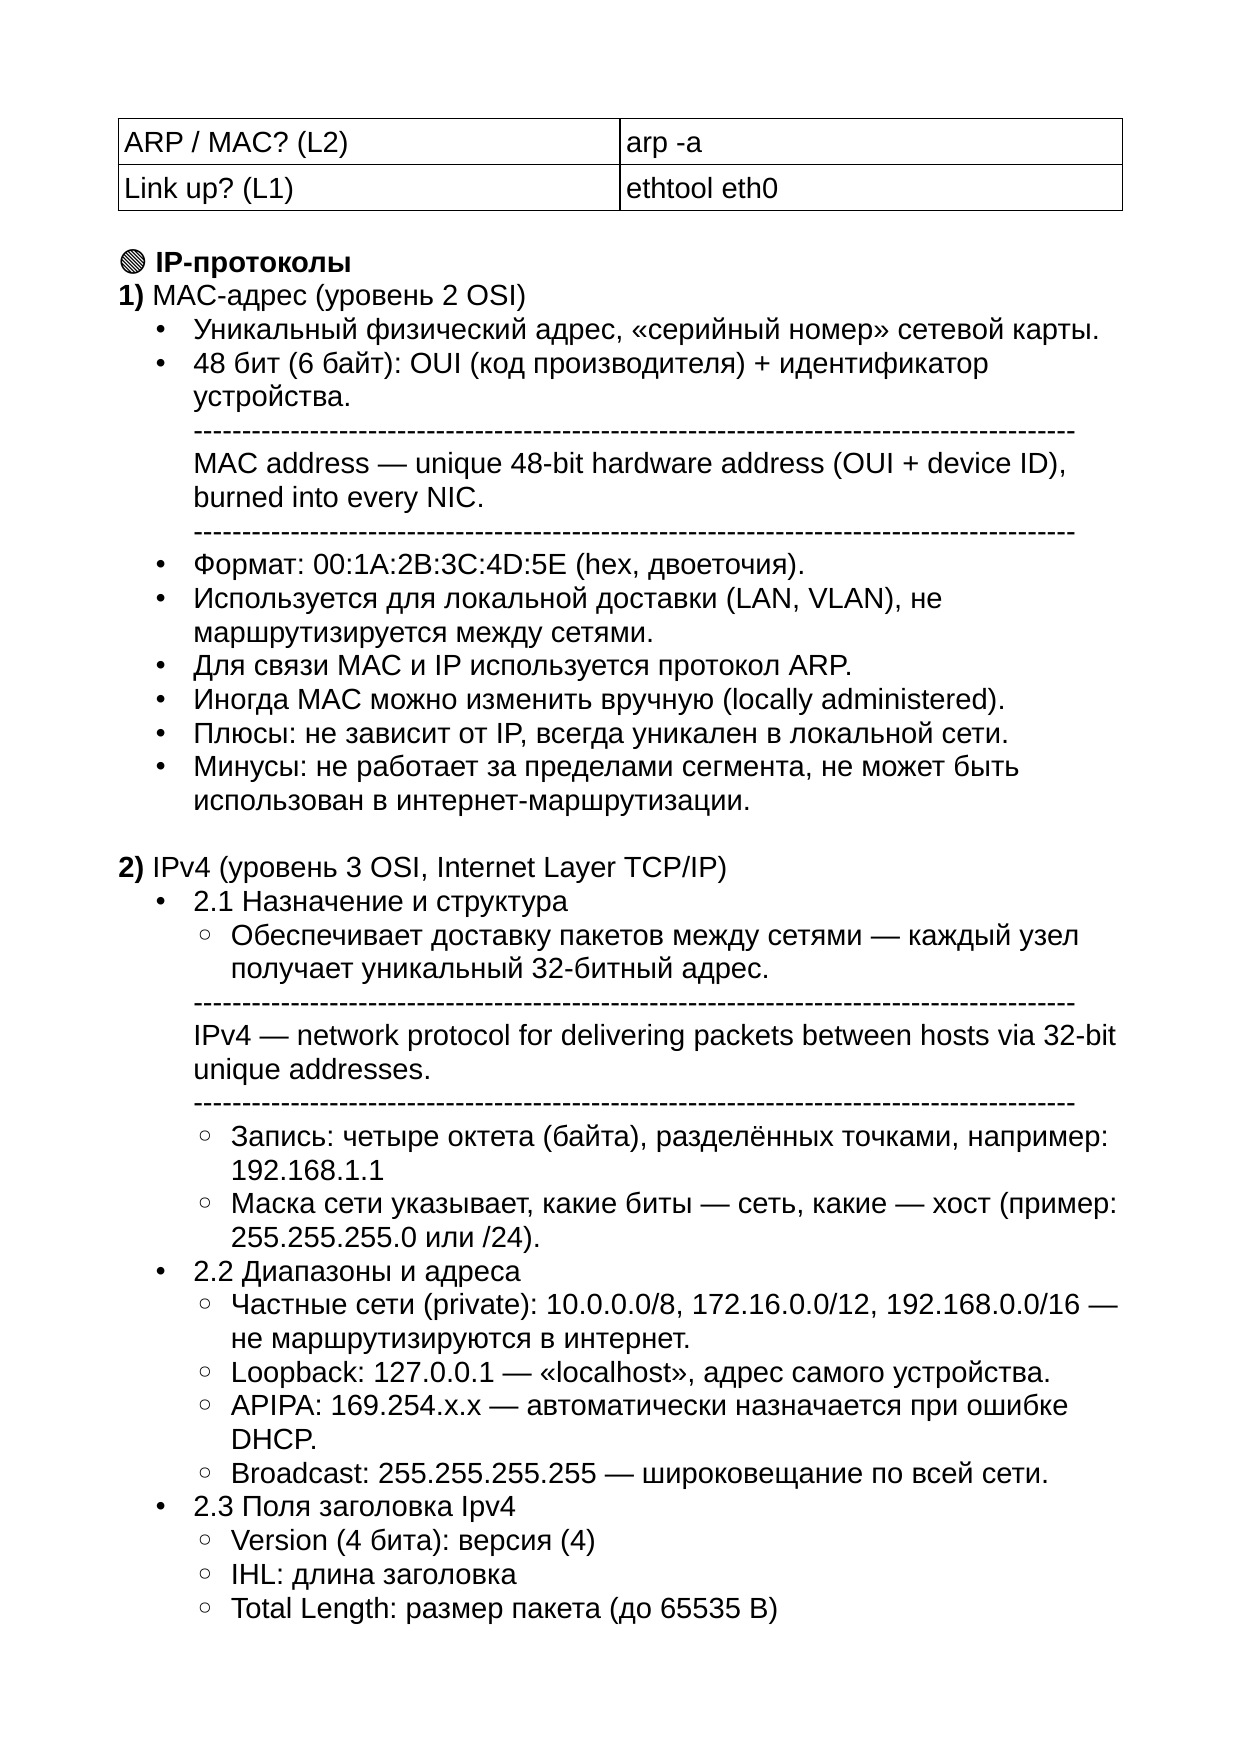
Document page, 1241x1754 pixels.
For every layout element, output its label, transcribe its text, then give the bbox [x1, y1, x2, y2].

list Для связи MAC и IP используется протокол ARP. [156, 648, 1122, 682]
list Маска сети указывает, какие биты — сеть, какие — хост (пример: 255.255.255.0 или /24). [193, 1186, 1122, 1253]
list Запись: четыре октета (байта), разделённых точками, например: 192.168.1.1 [193, 1119, 1122, 1186]
text 🟢 IP-протоколы [118, 245, 1122, 278]
list IHL: длина заголовка [193, 1557, 1122, 1591]
list ------------------------------------------------------------------------------------------- [156, 413, 1122, 446]
list 48 бит (6 байт): OUI (код производителя) + идентификатор устройства. [156, 346, 1122, 413]
list Минусы: не работает за пределами сегмента, не может быть использован в интернет-маршрутизации. [156, 749, 1122, 817]
text 2) IPv4 (уровень 3 OSI, Internet Layer TCP/IP) [118, 850, 1122, 884]
table_cell ethtool eth0 [621, 165, 1122, 210]
list Иногда MAC можно изменить вручную (locally administered). [156, 682, 1122, 716]
list 2.1 Назначение и структура [156, 884, 1122, 917]
list Total Length: размер пакета (до 65535 B) [193, 1591, 1122, 1624]
list Loopback: 127.0.0.1 — «localhost», адрес самого устройства. [193, 1354, 1122, 1388]
list Version (4 бита): версия (4) [193, 1523, 1122, 1557]
list Broadcast: 255.255.255.255 — широковещание по всей сети. [193, 1456, 1122, 1489]
list -------------------------------------------------------------------------------------------IPv4 — network protocol for delivering packets between hosts via 32-bit unique addresses. [156, 985, 1122, 1085]
table_cell arp -a [621, 119, 1122, 164]
list Используется для локальной доставки (LAN, VLAN), не маршрутизируется между сетями. [156, 581, 1122, 648]
table_cell ARP / MAC? (L2) [119, 119, 619, 164]
list ------------------------------------------------------------------------------------------- [156, 1085, 1122, 1119]
list 2.3 Поля заголовка Ipv4 [156, 1489, 1122, 1523]
list 2.2 Диапазоны и адреса [156, 1253, 1122, 1287]
list Плюсы: не зависит от IP, всегда уникален в локальной сети. [156, 716, 1122, 749]
list Уникальный физический адрес, «серийный номер» сетевой карты. [156, 312, 1122, 346]
list ------------------------------------------------------------------------------------------- [156, 513, 1122, 547]
text 1) MAC-адрес (уровень 2 OSI) [118, 278, 1122, 312]
list Обеспечивает доставку пакетов между сетями — каждый узел получает уникальный 32-битный адрес. [193, 917, 1122, 985]
list Частные сети (private): 10.0.0.0/8, 172.16.0.0/12, 192.168.0.0/16 — не маршрутизируются в интернет. [193, 1287, 1122, 1354]
list MAC address — unique 48-bit hardware address (OUI + device ID), burned into every NIC. [156, 446, 1122, 513]
table_cell Link up? (L1) [119, 165, 619, 210]
list Формат: 00:1A:2B:3C:4D:5E (hex, двоеточия). [156, 547, 1122, 581]
list APIPA: 169.254.x.x — автоматически назначается при ошибке DHCP. [193, 1388, 1122, 1456]
